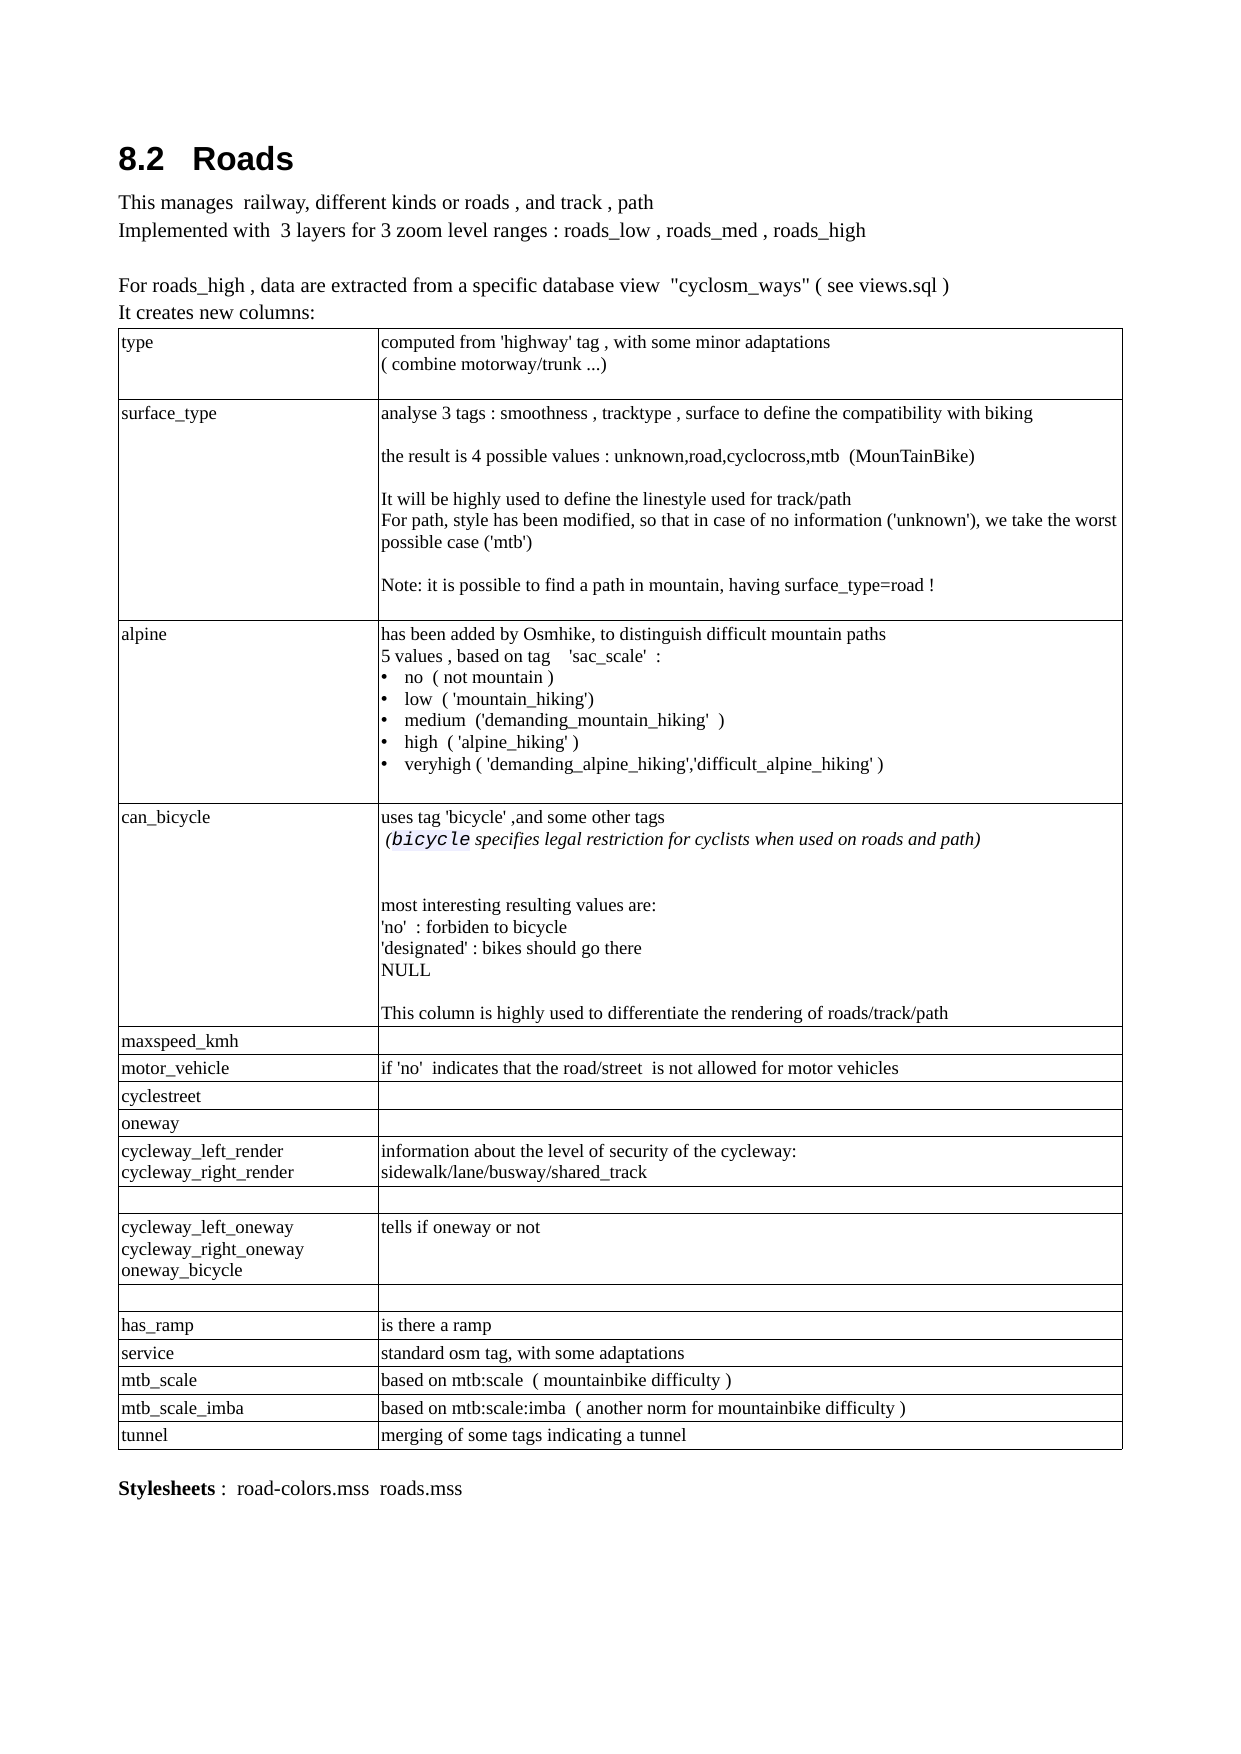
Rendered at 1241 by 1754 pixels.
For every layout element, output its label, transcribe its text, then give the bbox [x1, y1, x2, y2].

table_cell [379, 1285, 1122, 1311]
table_cell maxspeed_kmh [119, 1027, 378, 1054]
table_cell [379, 1082, 1122, 1109]
table_cell uses tag 'bicycle' ,and some other tags (bicycle specifies legal restriction for cyclists when used on roads and path) most interesting resulting values are: 'no' : forbiden to bicycle 'designated' : bikes should go there NULL This column is highly used to differentiate the rendering of roads/track/path [379, 804, 1122, 1026]
table_cell service [119, 1340, 378, 1366]
table_cell [379, 1187, 1122, 1213]
table_cell surface_type [119, 400, 378, 620]
table_cell merging of some tags indicating a tunnel [379, 1422, 1122, 1449]
table_cell mtb_scale [119, 1367, 378, 1394]
table_cell has_ramp [119, 1312, 378, 1339]
table_cell motor_vehicle [119, 1055, 378, 1081]
table_cell [119, 1187, 378, 1213]
table_header type [119, 329, 378, 398]
table_cell standard osm tag, with some adaptations [379, 1340, 1122, 1366]
table_cell alpine [119, 621, 378, 803]
table_cell can_bicycle [119, 804, 378, 1026]
table_cell oneway [119, 1110, 378, 1136]
table_cell cyclestreet [119, 1082, 378, 1109]
table_header computed from 'highway' tag , with some minor adaptations ( combine motorway/trunk ...) [379, 329, 1122, 398]
table_cell [379, 1027, 1122, 1054]
table_cell if 'no' indicates that the road/street is not allowed for motor vehicles [379, 1055, 1122, 1081]
table_cell based on mtb:scale ( mountainbike difficulty ) [379, 1367, 1122, 1394]
text Implemented with 3 layers for 3 zoom level ranges : roads_low , roads_med , roads_high [118, 217, 1122, 242]
table_cell cycleway_left_oneway cycleway_right_oneway oneway_bicycle [119, 1214, 378, 1284]
table_cell [119, 1285, 378, 1311]
table_cell information about the level of security of the cycleway: sidewalk/lane/busway/shared_track [379, 1137, 1122, 1186]
table_cell tells if oneway or not [379, 1214, 1122, 1284]
table_cell [379, 1110, 1122, 1136]
table_cell tunnel [119, 1422, 378, 1449]
table_cell has been added by Osmhike, to distinguish difficult mountain paths 5 values , based on tag 'sac_scale' : no ( not mountain ) low ( 'mountain_hiking') medium ('demanding_mountain_hiking' ) high ( 'alpine_hiking' ) veryhigh ( 'demanding_alpine_hiking','difficult_alpine_hiking' ) [379, 621, 1122, 803]
subtitle Roads [118, 139, 1122, 177]
table_cell analyse 3 tags : smoothness , tracktype , surface to define the compatibility with biking the result is 4 possible values : unknown,road,cyclocross,mtb (MounTainBike) It will be highly used to define the linestyle used for track/path For path, style has been modified, so that in case of no information ('unknown'), we take the worst possible case ('mtb') Note: it is possible to find a path in mountain, having surface_type=road ! [379, 400, 1122, 620]
table_cell mtb_scale_imba [119, 1395, 378, 1421]
table_cell based on mtb:scale:imba ( another norm for mountainbike difficulty ) [379, 1395, 1122, 1421]
table_cell cycleway_left_render cycleway_right_render [119, 1137, 378, 1186]
text Stylesheets : road-colors.mss roads.mss [118, 1476, 1122, 1500]
text It creates new columns: [118, 300, 1122, 324]
text For roads_high , data are extracted from a specific database view "cyclosm_ways" ( see views.sql ) [118, 273, 1122, 297]
table_cell is there a ramp [379, 1312, 1122, 1339]
text This manages railway, different kinds or roads , and track , path [118, 190, 1122, 214]
